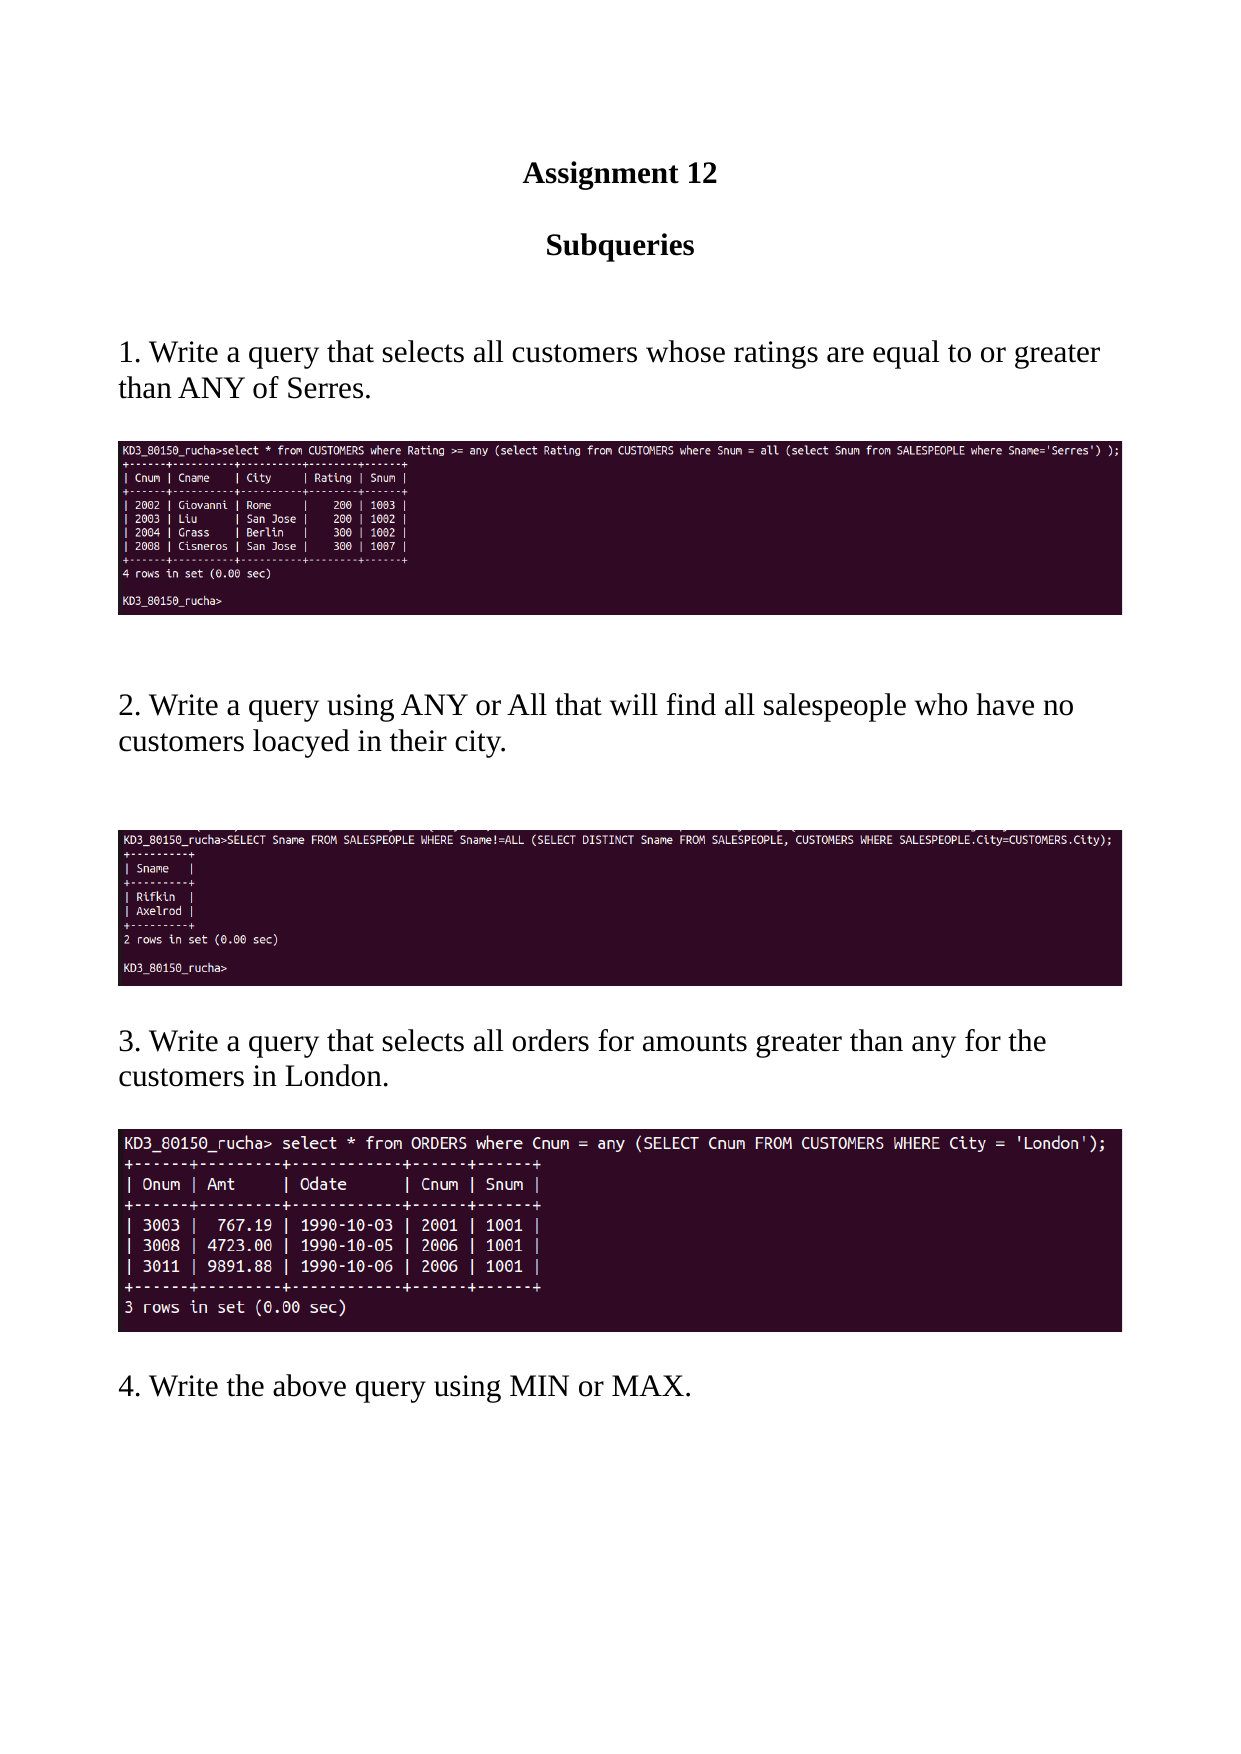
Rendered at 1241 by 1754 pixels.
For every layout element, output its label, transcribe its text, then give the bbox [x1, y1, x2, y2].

text 1. Write a query that selects all customers whose ratings are equal to or greater than ANY of Serres. [118, 334, 1122, 406]
picture [118, 1129, 1123, 1332]
text 4. Write the above query using MIN or MAX. [118, 1367, 1122, 1403]
text Assignment 12 [118, 154, 1122, 190]
text Subqueries [118, 226, 1122, 262]
picture [118, 830, 1123, 986]
picture [118, 441, 1123, 615]
text 3. Write a query that selects all orders for amounts greater than any for the customers in London. [118, 1022, 1122, 1094]
text 2. Write a query using ANY or All that will find all salespeople who have no customers loacyed in their city. [118, 687, 1122, 758]
